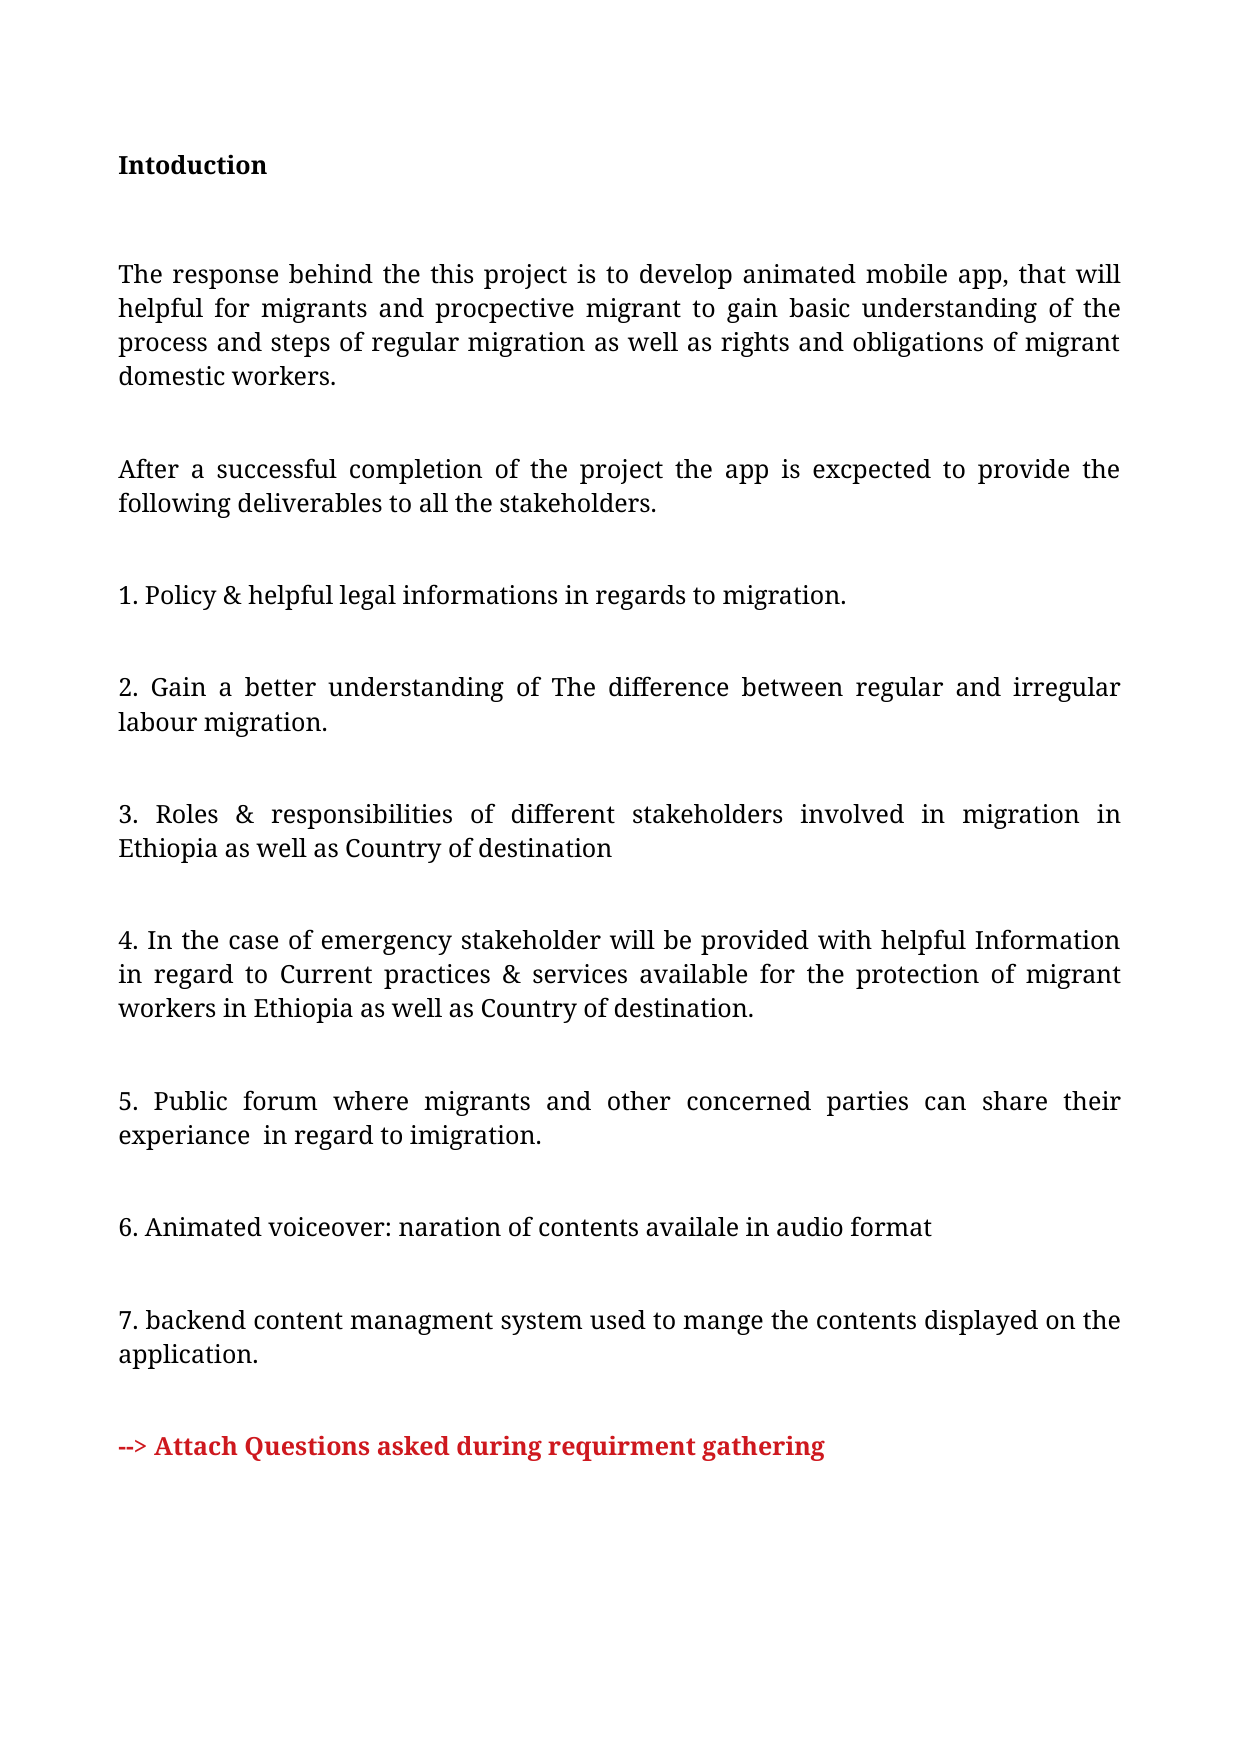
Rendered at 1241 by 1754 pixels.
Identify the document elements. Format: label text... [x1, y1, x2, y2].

text 6. Animated voiceover: naration of contents availale in audio format [118, 1210, 1122, 1244]
text After a successful completion of the project the app is excpected to provide the following deliverables to all the stakeholders. [118, 451, 1122, 519]
text 2. Gain a better understanding of The difference between regular and irregular labour migration. [118, 670, 1122, 738]
text 5. Public forum where migrants and other concerned parties can share their experiance in regard to imigration. [118, 1083, 1122, 1152]
text 7. backend content managment system used to mange the contents displayed on the application. [118, 1302, 1122, 1371]
text Intoduction [118, 147, 1122, 181]
text 4. In the case of emergency stakeholder will be provided with helpful Information in regard to Current practices & services available for the protection of migrant workers in Ethiopia as well as Country of destination. [118, 923, 1122, 1025]
text --> Attach Questions asked during requirment gathering [118, 1429, 1122, 1463]
text 3. Roles & responsibilities of different stakeholders involved in migration in Ethiopia as well as Country of destination [118, 797, 1122, 865]
text The response behind the this project is to develop animated mobile app, that will helpful for migrants and procpective migrant to gain basic understanding of the process and steps of regular migration as well as rights and obligations of migrant domestic workers. [118, 257, 1122, 393]
text 1. Policy & helpful legal informations in regards to migration. [118, 578, 1122, 612]
